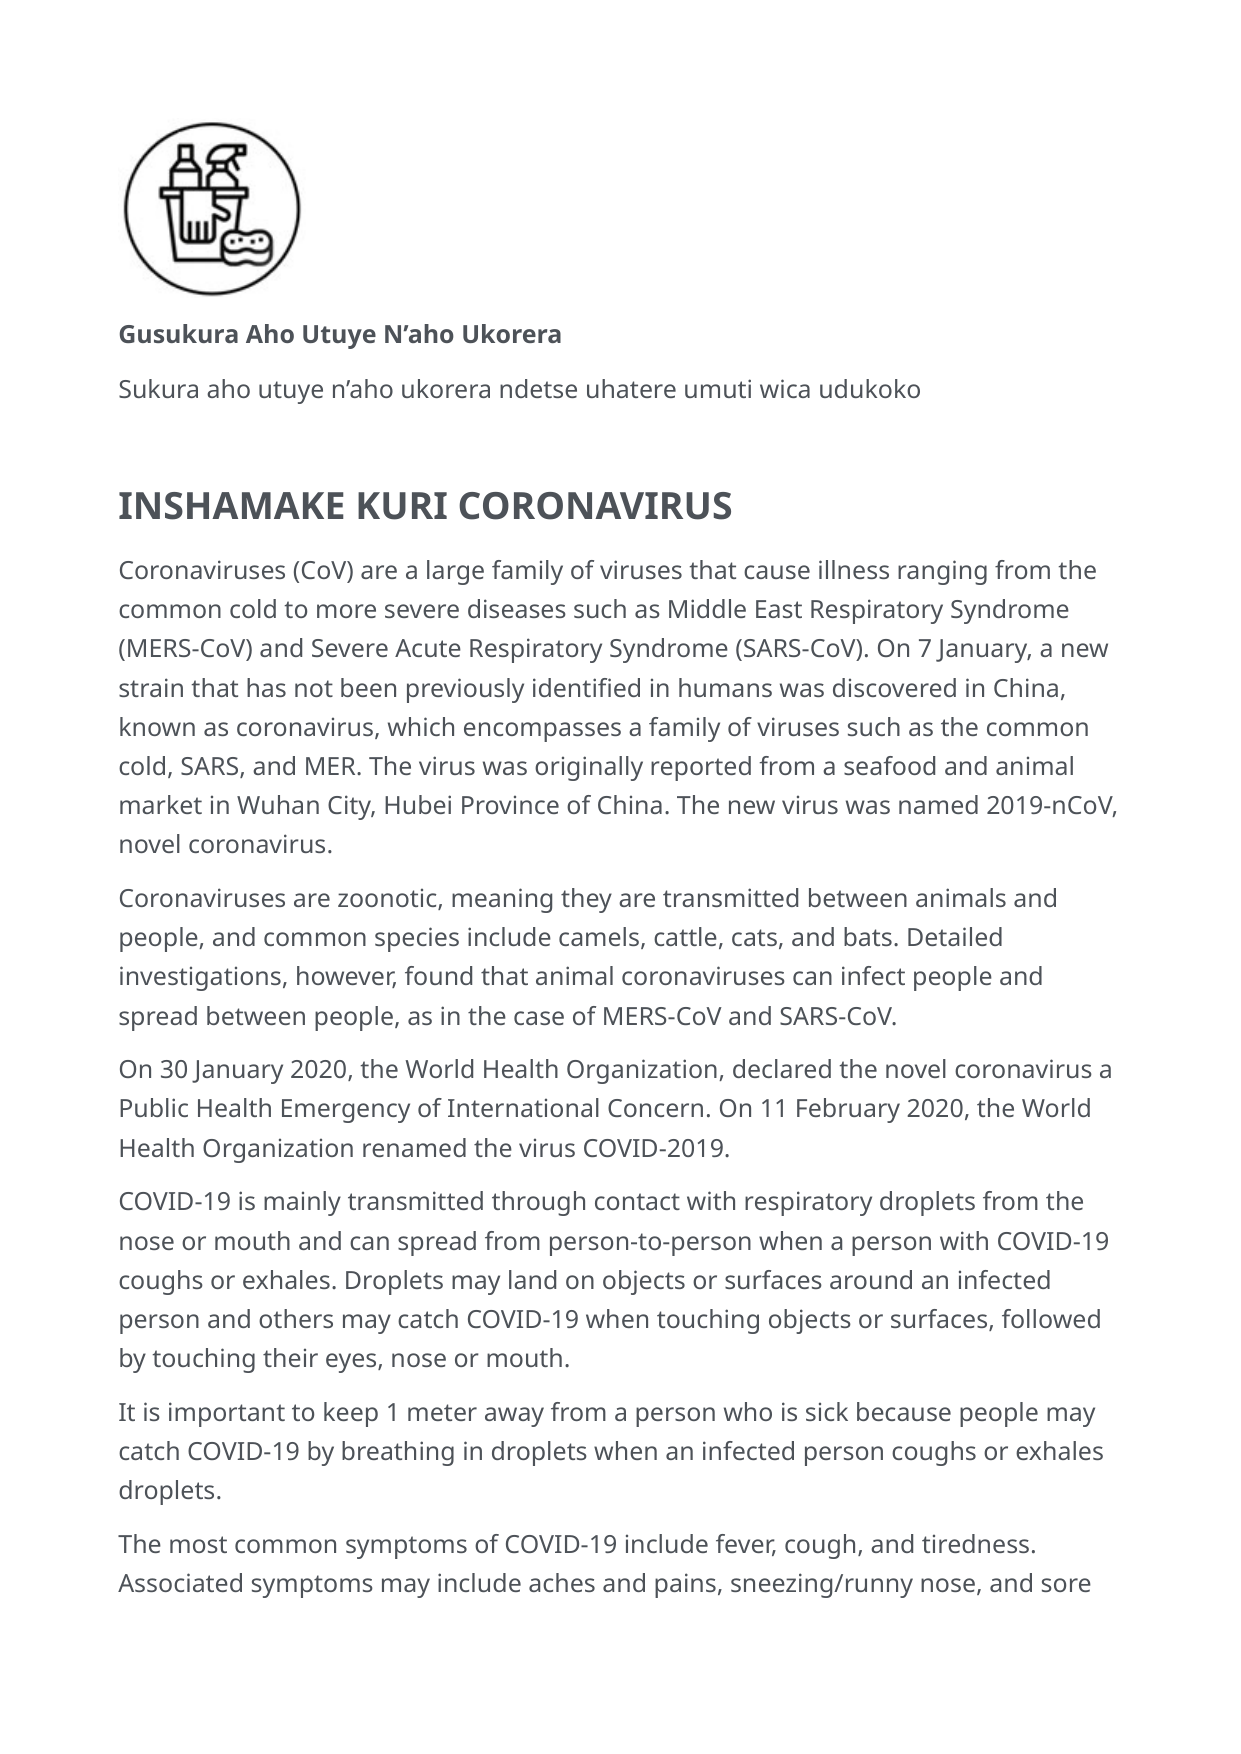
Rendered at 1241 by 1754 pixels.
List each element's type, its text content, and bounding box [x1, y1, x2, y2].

text The most common symptoms of COVID-19 include fever, cough, and tiredness. Associated symptoms may include aches and pains, sneezing/runny nose, and sore [118, 1527, 1122, 1600]
text COVID-19 is mainly transmitted through contact with respiratory droplets from the nose or mouth and can spread from person-to-person when a person with COVID-19 coughs or exhales. Droplets may land on objects or surfaces around an infected person and others may catch COVID-19 when touching objects or surfaces, followed by touching their eyes, nose or mouth. [118, 1184, 1122, 1375]
picture [118, 118, 309, 298]
text On 30 January 2020, the World Health Organization, declared the novel coronavirus a Public Health Emergency of International Concern. On 11 February 2020, the World Health Organization renamed the virus COVID-2019. [118, 1052, 1122, 1164]
text Coronaviruses are zoonotic, meaning they are transmitted between animals and people, and common species include camels, cattle, cats, and bats. Detailed investigations, however, found that animal coronaviruses can infect people and spread between people, as in the case of MERS-CoV and SARS-CoV. [118, 881, 1122, 1032]
text Sukura aho utuye n’aho ukorera ndetse uhatere umuti wica udukoko [118, 372, 1122, 406]
text Coronaviruses (CoV) are a large family of viruses that cause illness ranging from the common cold to more severe diseases such as Middle East Respiratory Syndrome (MERS-CoV) and Severe Acute Respiratory Syndrome (SARS-CoV). On 7 January, a new strain that has not been previously identified in humans was discovered in China, known as coronavirus, which encompasses a family of viruses such as the common cold, SARS, and MER. The virus was originally reported from a seafood and animal market in Wuhan City, Hubei Province of China. The new virus was named 2019-nCoV, novel coronavirus. [118, 553, 1122, 861]
subtitle Gusukura Aho Utuye N’aho Ukorera [118, 317, 1122, 351]
text It is important to keep 1 meter away from a person who is sick because people may catch COVID-19 by breathing in droplets when an infected person coughs or exhales droplets. [118, 1394, 1122, 1507]
text INSHAMAKE KURI CORONAVIRUS [118, 479, 1122, 531]
